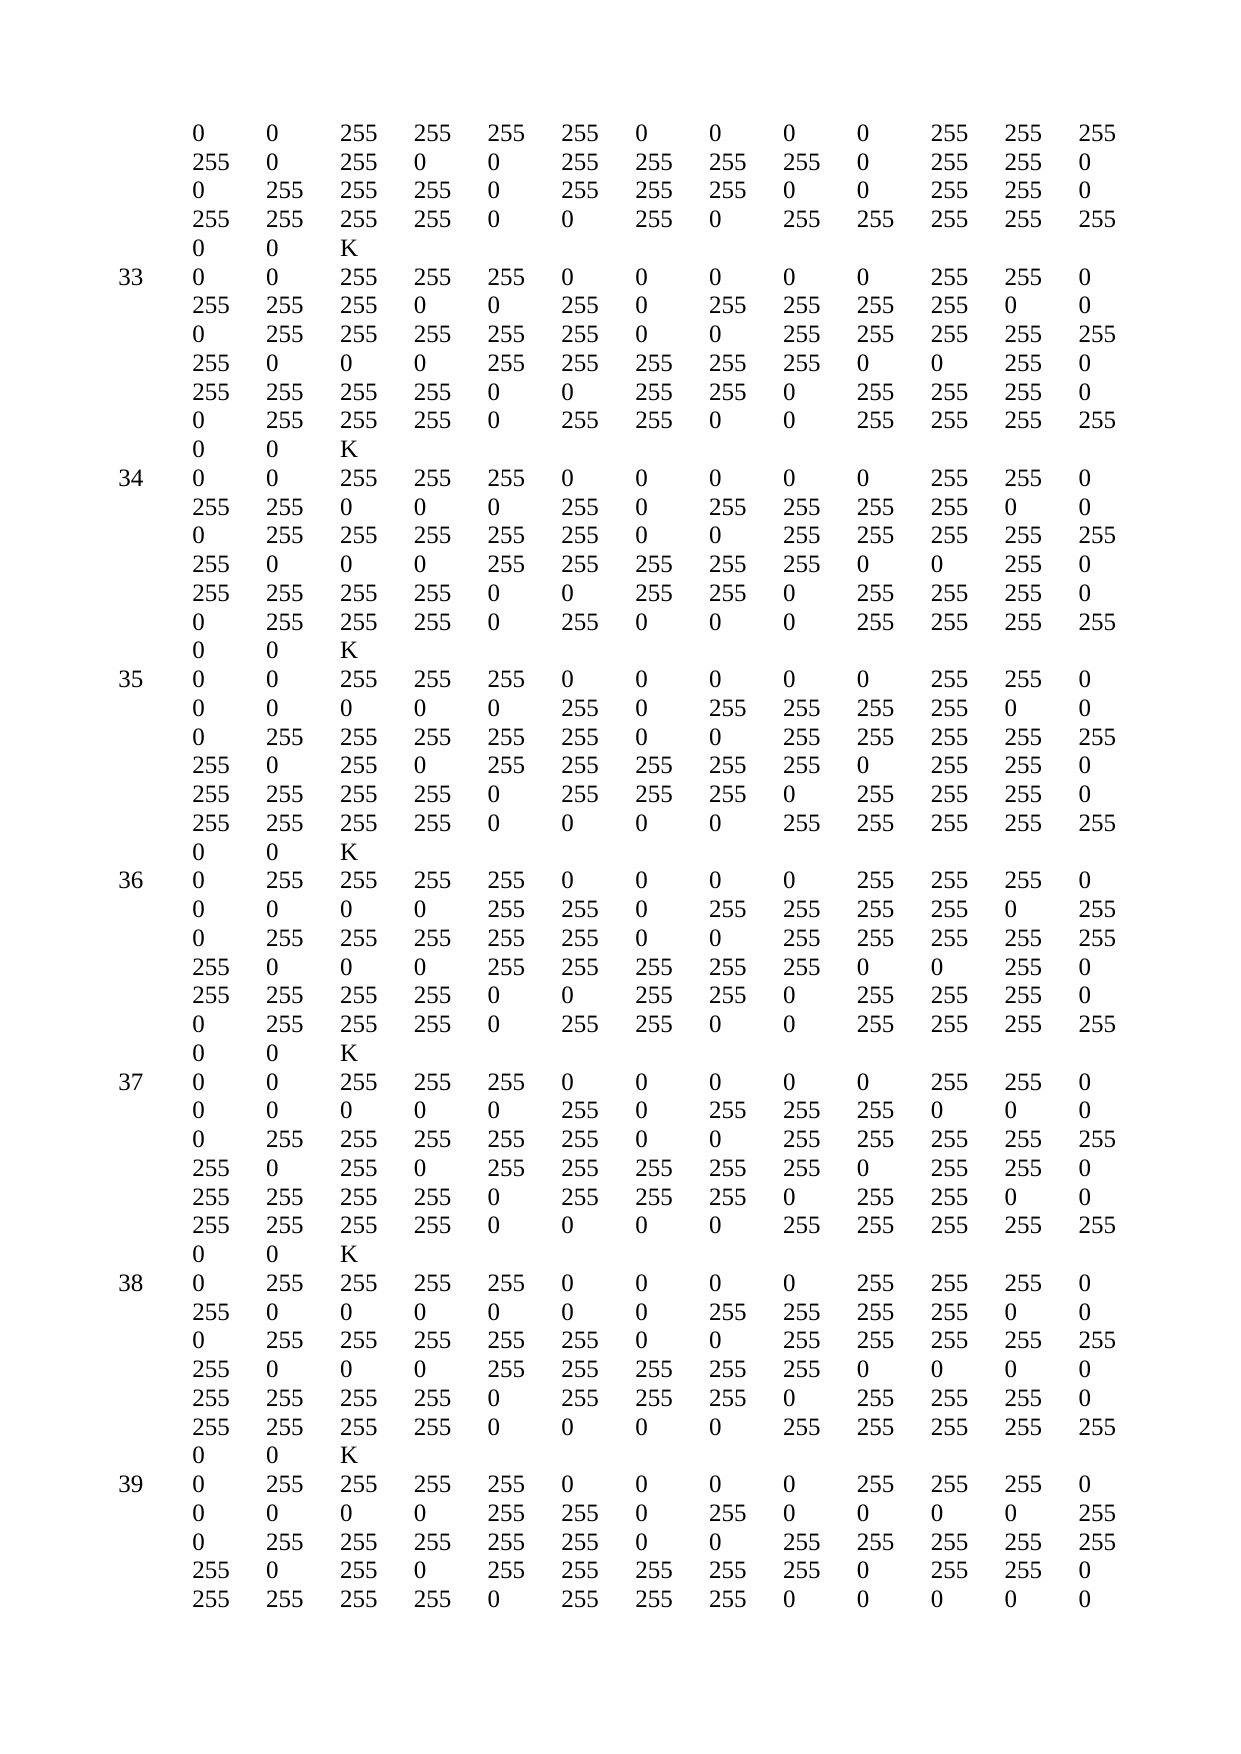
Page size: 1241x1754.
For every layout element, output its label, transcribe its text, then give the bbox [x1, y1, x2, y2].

text 39 0 255 255 255 255 0 0 0 0 255 255 255 0 0 0 0 0 255 255 0 255 0 0 0 0 255 0 255 255 255 255 255 0 0 255 255 255 255 255 255 0 255 0 255 255 255 255 255 0 255 255 0 255 255 255 255 0 255 255 255 0 0 0 0 0 [118, 1469, 1122, 1613]
text 33 0 0 255 255 255 0 0 0 0 0 255 255 0 255 255 255 0 0 255 0 255 255 255 255 0 0 0 255 255 255 255 255 0 0 255 255 255 255 255 255 0 0 0 255 255 255 255 255 0 0 255 0 255 255 255 255 0 0 255 255 0 255 255 255 0 0 255 255 255 0 255 255 0 0 255 255 255 255 0 0 K [118, 262, 1122, 463]
text 0 0 255 255 255 255 0 0 0 0 255 255 255 255 0 255 0 0 255 255 255 255 0 255 255 0 0 255 255 255 0 255 255 255 0 0 255 255 0 255 255 255 255 0 0 255 0 255 255 255 255 255 0 0 K [118, 118, 1122, 262]
text 36 0 255 255 255 255 0 0 0 0 255 255 255 0 0 0 0 0 255 255 0 255 255 255 255 0 255 0 255 255 255 255 255 0 0 255 255 255 255 255 255 0 0 0 255 255 255 255 255 0 0 255 0 255 255 255 255 0 0 255 255 0 255 255 255 0 0 255 255 255 0 255 255 0 0 255 255 255 255 0 0 K [118, 866, 1122, 1067]
text 37 0 0 255 255 255 0 0 0 0 0 255 255 0 0 0 0 0 0 255 0 255 255 255 0 0 0 0 255 255 255 255 255 0 0 255 255 255 255 255 255 0 255 0 255 255 255 255 255 0 255 255 0 255 255 255 255 0 255 255 255 0 255 255 0 0 255 255 255 255 0 0 0 0 255 255 255 255 255 0 0 K [118, 1067, 1122, 1268]
text 38 0 255 255 255 255 0 0 0 0 255 255 255 0 255 0 0 0 0 0 0 255 255 255 255 0 0 0 255 255 255 255 255 0 0 255 255 255 255 255 255 0 0 0 255 255 255 255 255 0 0 0 0 255 255 255 255 0 255 255 255 0 255 255 255 0 255 255 255 255 0 0 0 0 255 255 255 255 255 0 0 K [118, 1268, 1122, 1469]
text 35 0 0 255 255 255 0 0 0 0 0 255 255 0 0 0 0 0 0 255 0 255 255 255 255 0 0 0 255 255 255 255 255 0 0 255 255 255 255 255 255 0 255 0 255 255 255 255 255 0 255 255 0 255 255 255 255 0 255 255 255 0 255 255 255 0 255 255 255 255 0 0 0 0 255 255 255 255 255 0 0 K [118, 664, 1122, 866]
text 34 0 0 255 255 255 0 0 0 0 0 255 255 0 255 255 0 0 0 255 0 255 255 255 255 0 0 0 255 255 255 255 255 0 0 255 255 255 255 255 255 0 0 0 255 255 255 255 255 0 0 255 0 255 255 255 255 0 0 255 255 0 255 255 255 0 0 255 255 255 0 255 0 0 0 255 255 255 255 0 0 K [118, 463, 1122, 664]
